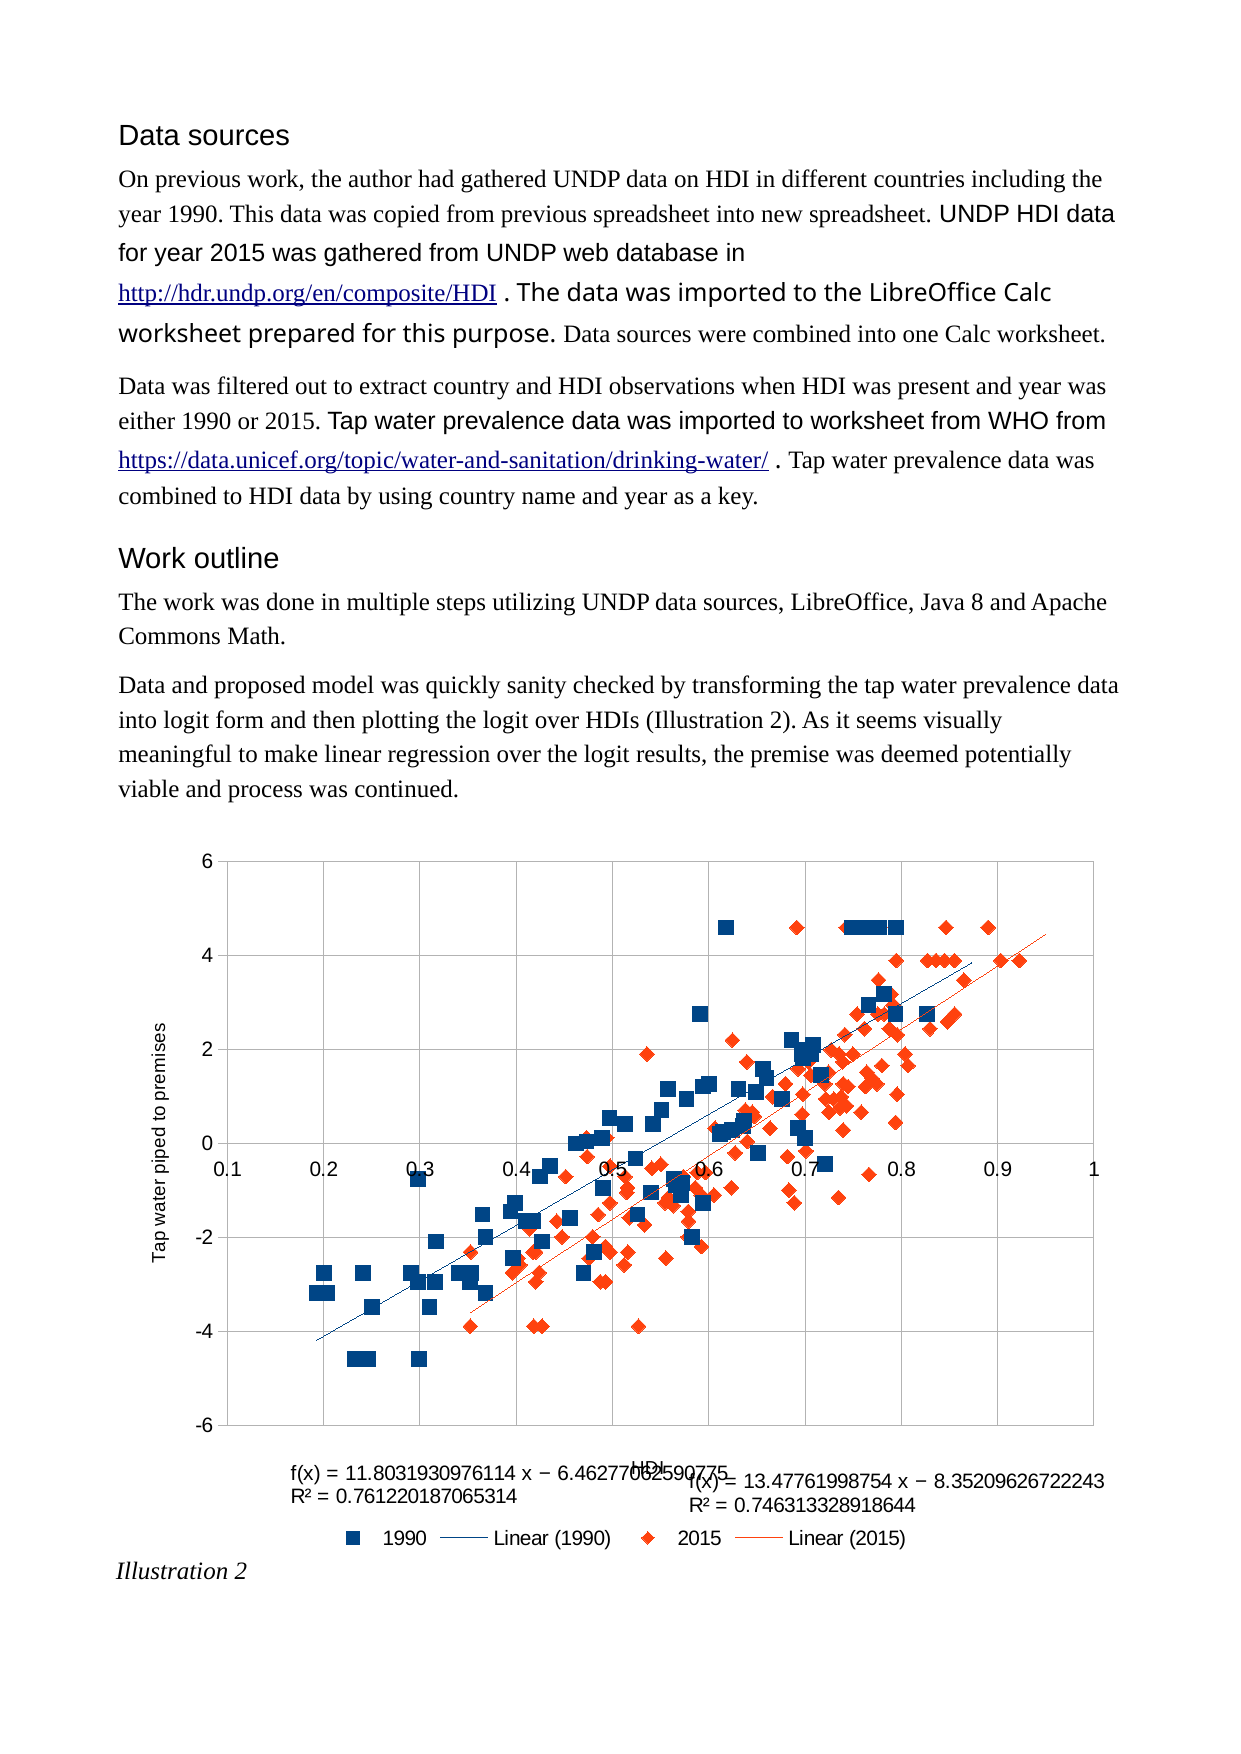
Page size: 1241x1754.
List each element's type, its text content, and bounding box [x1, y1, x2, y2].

text On previous work, the author had gathered UNDP data on HDI in different countries including the year 1990. This data was copied from previous spreadsheet into new spreadsheet. UNDP HDI data for year 2015 was gathered from UNDP web database in http://hdr.undp.org/en/composite/HDI . The data was imported to the LibreOffice Calc worksheet prepared for this purpose. Data sources were combined into one Calc worksheet. [118, 164, 1122, 350]
subtitle Data sources [118, 118, 1122, 152]
text Data and proposed model was quickly sanity checked by transforming the tap water prevalence data into logit form and then plotting the logit over HDIs (Illustration 2). As it seems visually meaningful to make linear regression over the logit results, the premise was deemed potentially viable and process was continued. [118, 670, 1122, 802]
text The work was done in multiple steps utilizing UNDP data sources, LibreOffice, Java 8 and Apache Commons Math. [118, 587, 1122, 650]
text [116, 823, 1125, 835]
text Illustration 2 [116, 835, 1125, 1584]
subtitle Work outline [118, 541, 1122, 574]
text Data was filtered out to extract country and HDI observations when HDI was present and year was either 1990 or 2015. Tap water prevalence data was imported to worksheet from WHO from https://data.unicef.org/topic/water-and-sanitation/drinking-water/ . Tap water prevalence data was combined to HDI data by using country name and year as a key. [118, 371, 1122, 510]
